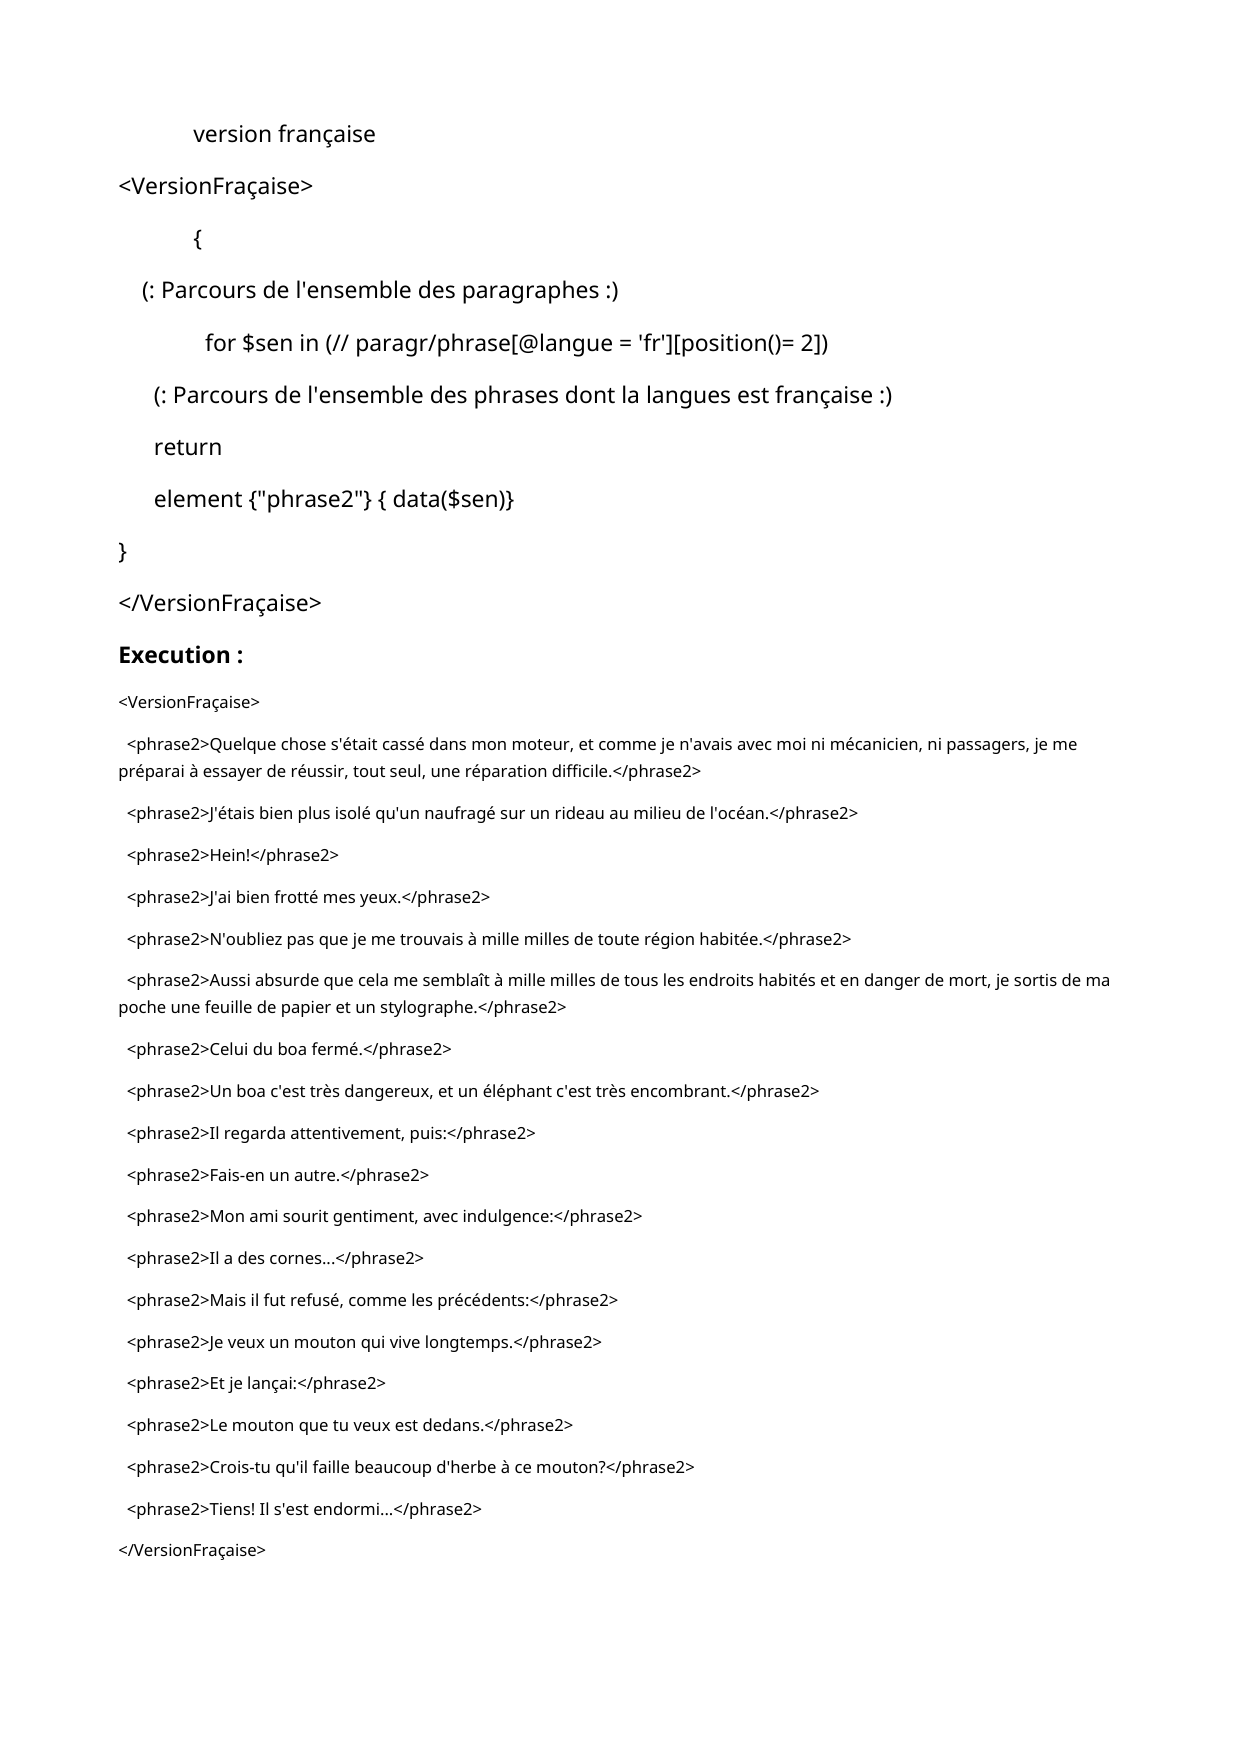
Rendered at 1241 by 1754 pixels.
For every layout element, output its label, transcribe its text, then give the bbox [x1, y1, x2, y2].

text <phrase2>Mais il fut refusé, comme les précédents:</phrase2> [118, 1288, 1122, 1311]
text <phrase2>Tiens! Il s'est endormi...</phrase2> [118, 1497, 1122, 1520]
text { [118, 222, 1122, 253]
text <phrase2>Hein!</phrase2> [118, 843, 1122, 866]
text <phrase2>Celui du boa fermé.</phrase2> [118, 1038, 1122, 1061]
text <phrase2>Je veux un mouton qui vive longtemps.</phrase2> [118, 1330, 1122, 1353]
text <phrase2>Le mouton que tu veux est dedans.</phrase2> [118, 1414, 1122, 1436]
text <phrase2>Un boa c'est très dangereux, et un éléphant c'est très encombrant.</phrase2> [118, 1079, 1122, 1102]
text (: Parcours de l'ensemble des phrases dont la langues est française :) [118, 378, 1122, 410]
text <phrase2>Il regarda attentivement, puis:</phrase2> [118, 1121, 1122, 1144]
text <phrase2>Crois-tu qu'il faille beaucoup d'herbe à ce mouton?</phrase2> [118, 1456, 1122, 1478]
text <phrase2>N'oubliez pas que je me trouvais à mille milles de toute région habitée.</phrase2> [118, 927, 1122, 950]
text return [118, 431, 1122, 462]
text </VersionFraçaise> [118, 1539, 1122, 1562]
text <phrase2>Il a des cornes...</phrase2> [118, 1247, 1122, 1269]
text <phrase2>Quelque chose s'était cassé dans mon moteur, et comme je n'avais avec moi ni mécanicien, ni passagers, je me préparai à essayer de réussir, tout seul, une réparation difficile.</phrase2> [118, 733, 1122, 783]
text <VersionFraçaise> [118, 691, 1122, 714]
text </VersionFraçaise> [118, 587, 1122, 618]
text <phrase2>J'étais bien plus isolé qu'un naufragé sur un rideau au milieu de l'océan.</phrase2> [118, 802, 1122, 824]
text <phrase2>Et je lançai:</phrase2> [118, 1372, 1122, 1395]
text (: Parcours de l'ensemble des paragraphes :) [118, 274, 1122, 306]
text <phrase2>Fais-en un autre.</phrase2> [118, 1163, 1122, 1186]
text Execution : [118, 639, 1122, 670]
text element {"phrase2"} { data($sen)} [118, 483, 1122, 514]
text for $sen in (// paragr/phrase[@langue = 'fr'][position()= 2]) [118, 326, 1122, 358]
list version française [156, 118, 1122, 149]
text } [118, 535, 1122, 566]
text <phrase2>Aussi absurde que cela me semblaît à mille milles de tous les endroits habités et en danger de mort, je sortis de ma poche une feuille de papier et un stylographe.</phrase2> [118, 969, 1122, 1019]
text <phrase2>J'ai bien frotté mes yeux.</phrase2> [118, 885, 1122, 908]
text <phrase2>Mon ami sourit gentiment, avec indulgence:</phrase2> [118, 1205, 1122, 1228]
text <VersionFraçaise> [118, 170, 1122, 201]
